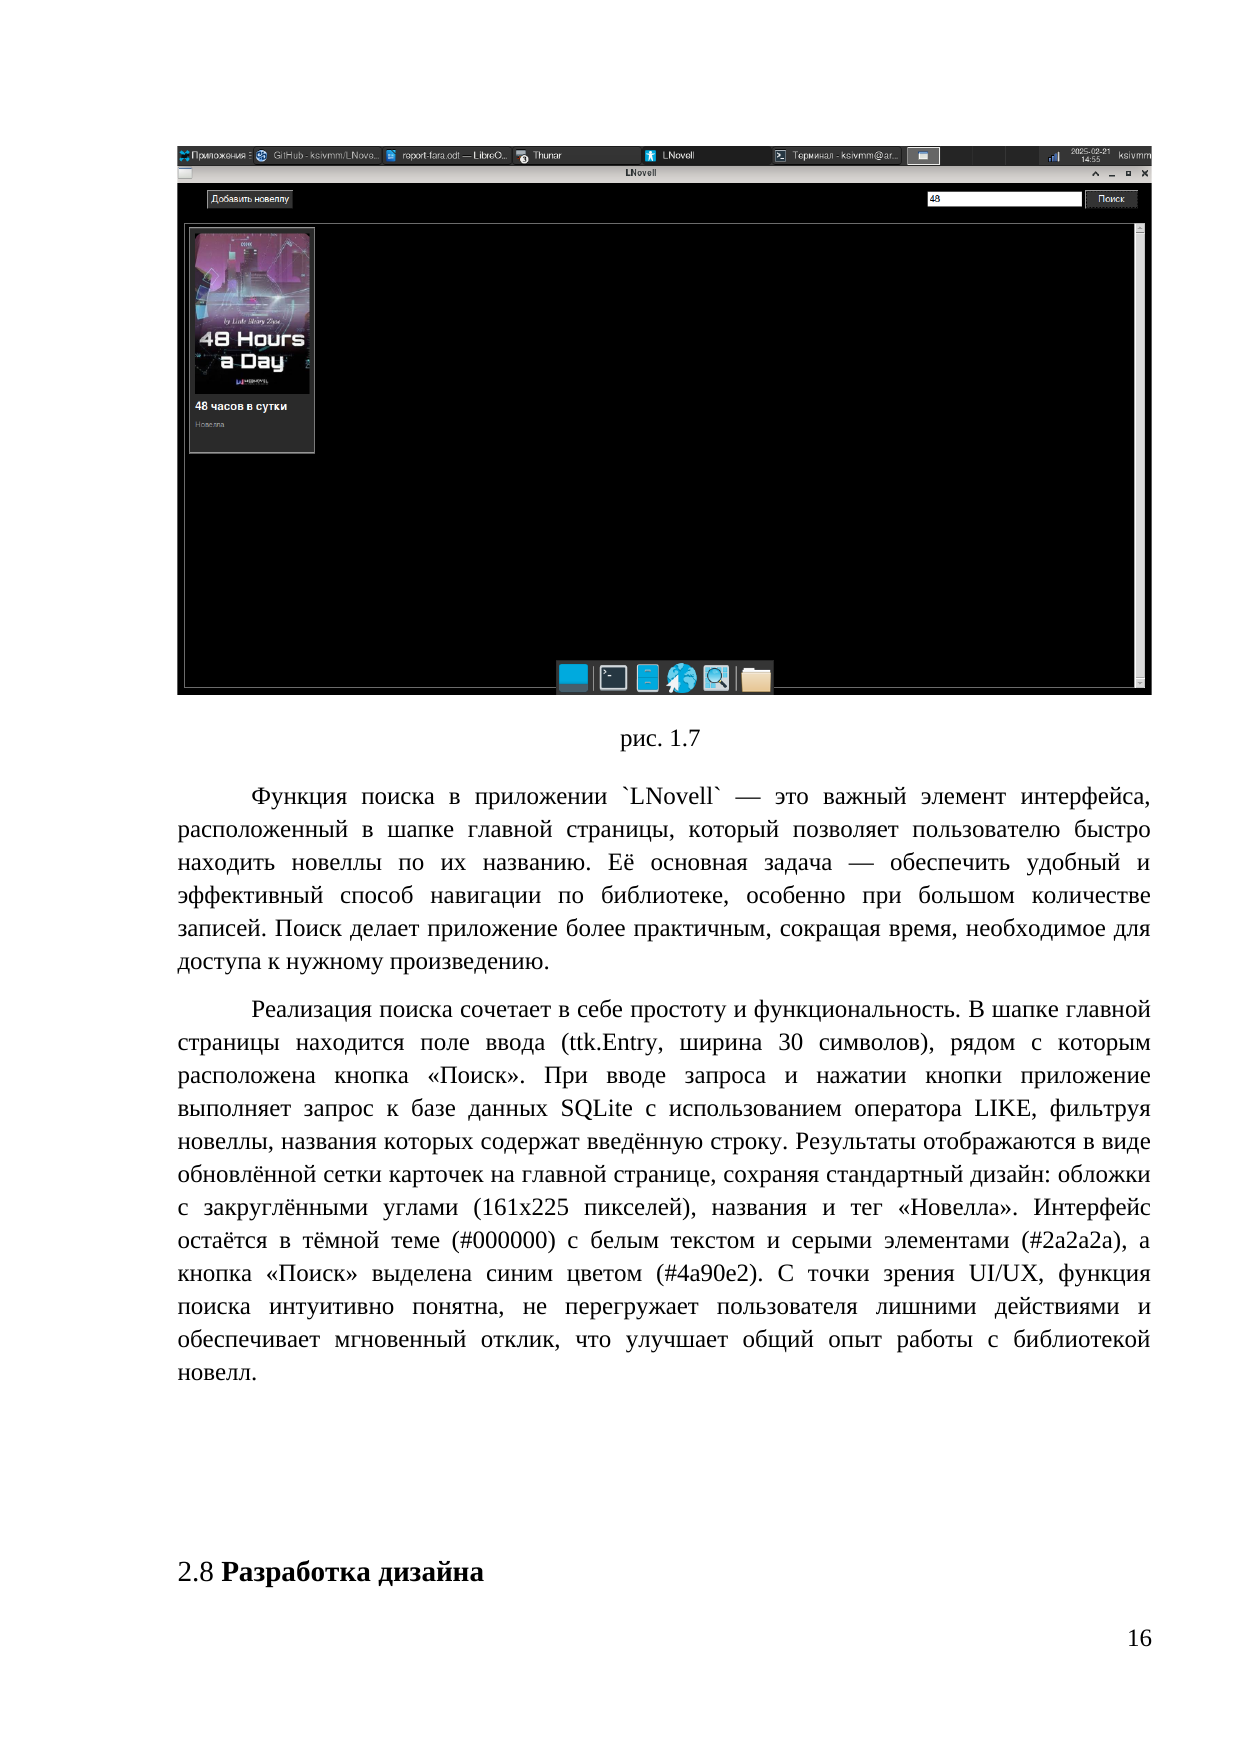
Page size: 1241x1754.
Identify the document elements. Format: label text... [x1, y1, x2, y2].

text рис. 1.7 [177, 723, 1152, 752]
text Функция поиска в приложении `LNovell` — это важный элемент интерфейса, расположенный в шапке главной страницы, который позволяет пользователю быстро находить новеллы по их названию. Её основная задача — обеспечить удобный и эффективный способ навигации по библиотеке, особенно при большом количестве записей. Поиск делает приложение более практичным, сокращая время, необходимое для доступа к нужному произведению. [177, 781, 1152, 975]
picture [177, 146, 1152, 695]
text Реализация поиска сочетает в себе простоту и функциональность. В шапке главной страницы находится поле ввода (ttk.Entry, ширина 30 символов), рядом с которым расположена кнопка «Поиск». При вводе запроса и нажатии кнопки приложение выполняет запрос к базе данных SQLite с использованием оператора LIKE, фильтруя новеллы, названия которых содержат введённую строку. Результаты отображаются в виде обновлённой сетки карточек на главной странице, сохраняя стандартный дизайн: обложки с закруглёнными углами (161x225 пикселей), названия и тег «Новелла». Интерфейс остаётся в тёмной теме (#000000) с белым текстом и серыми элементами (#2a2a2a), а кнопка «Поиск» выделена синим цветом (#4a90e2). С точки зрения UI/UX, функция поиска интуитивно понятна, не перегружает пользователя лишними действиями и обеспечивает мгновенный отклик, что улучшает общий опыт работы с библиотекой новелл. [177, 994, 1152, 1386]
text 2.8 Разработка дизайна [177, 1554, 1152, 1588]
